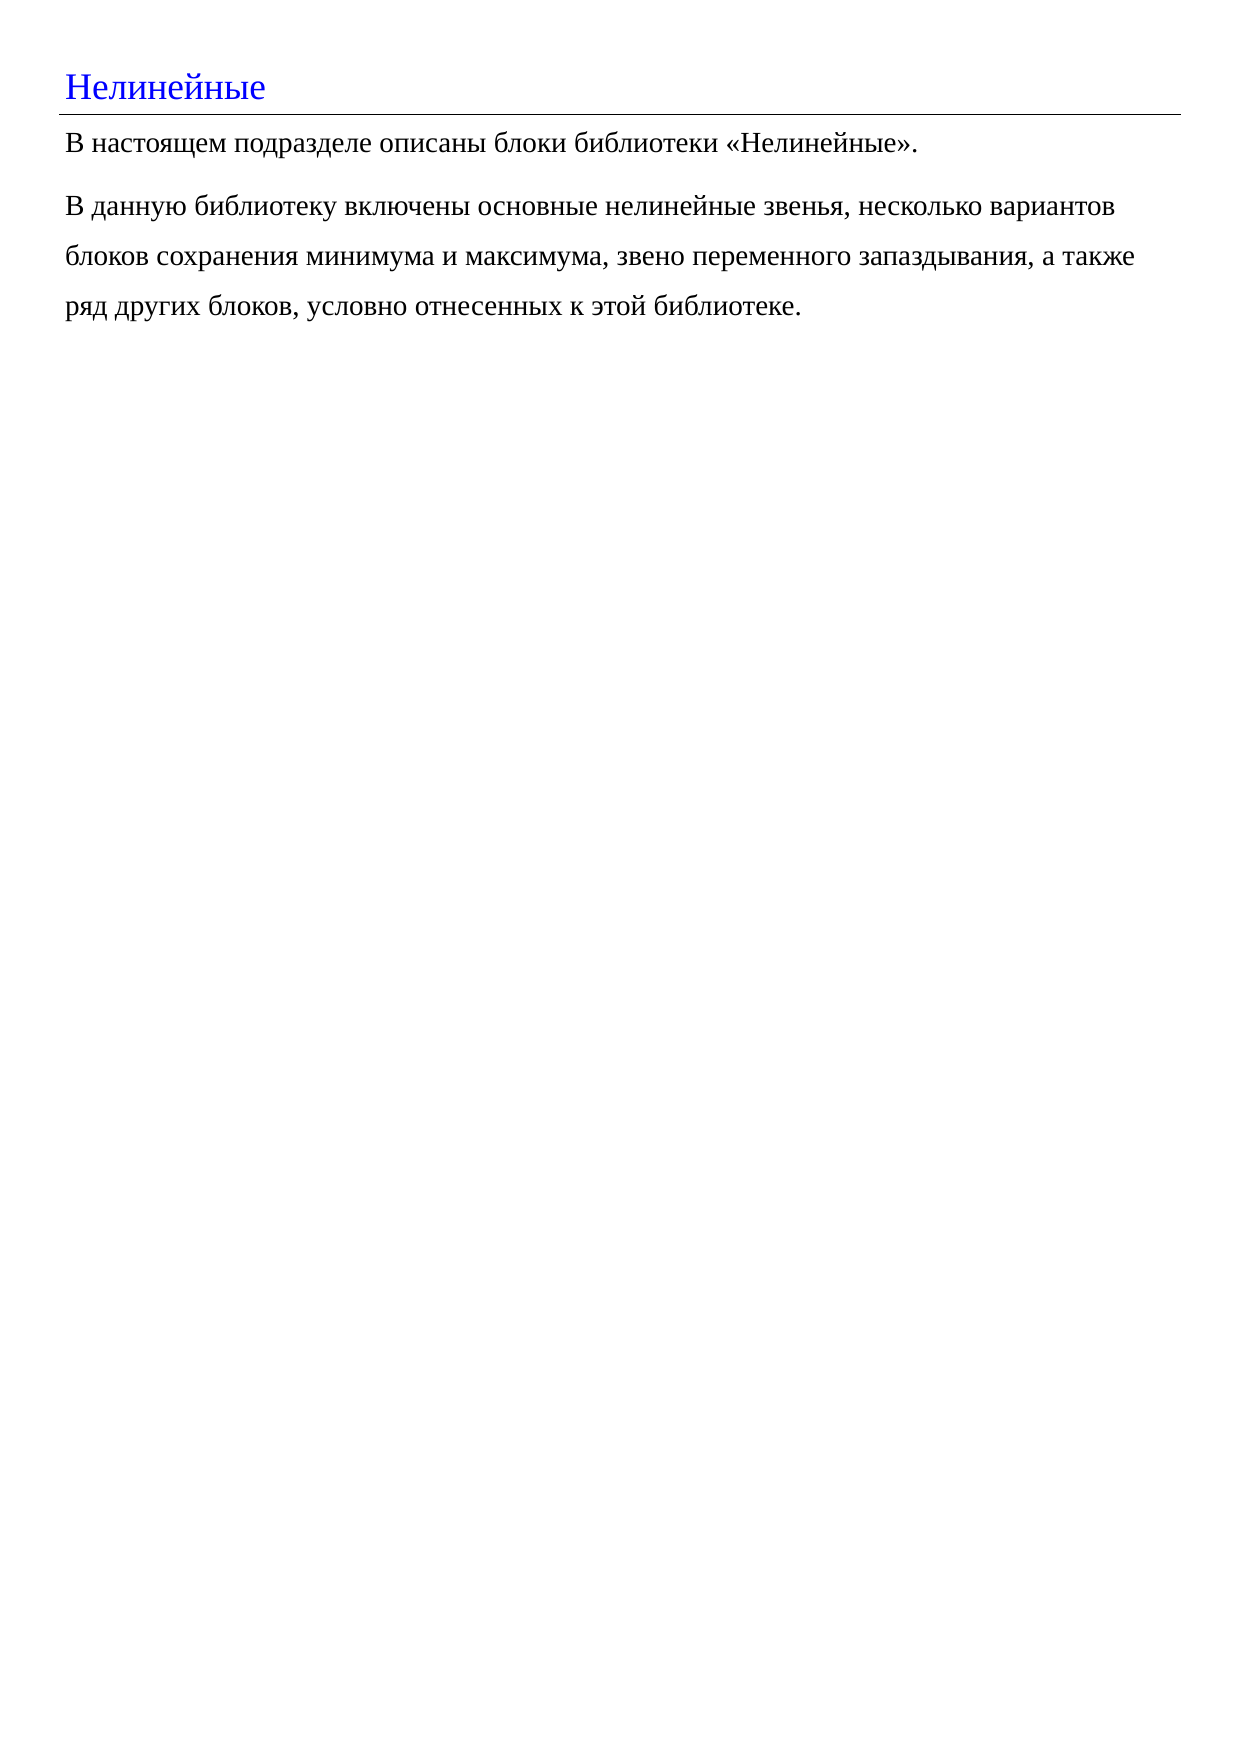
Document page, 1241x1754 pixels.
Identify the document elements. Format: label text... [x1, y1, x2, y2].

table_cell В настоящем подразделе описаны блоки библиотеки «Нелинейные». В данную библиотеку включены основные нелинейные звенья, несколько вариантов блоков сохранения минимума и максимума, звено переменного запаздывания, а также ряд других блоков, условно отнесенных к этой библиотеке. [59, 115, 1181, 333]
table_header Нелинейные [59, 59, 1181, 114]
